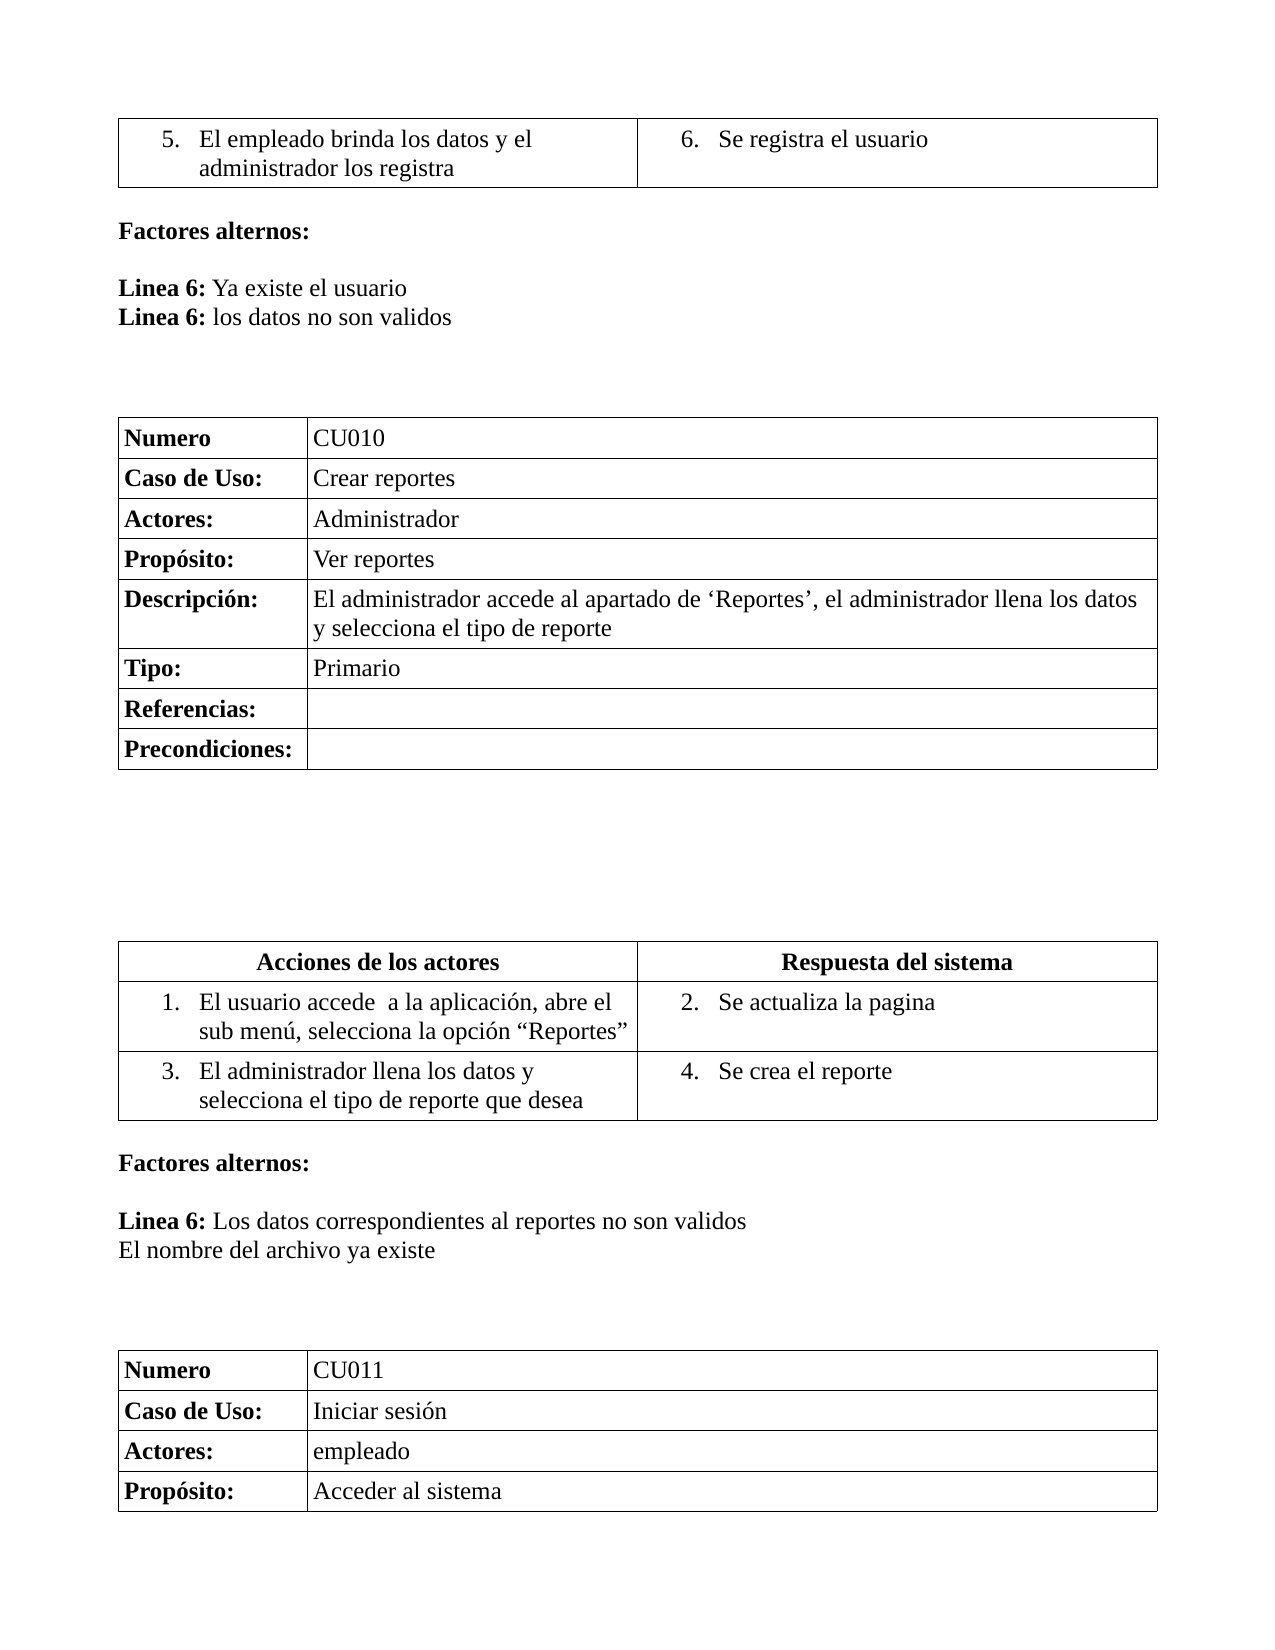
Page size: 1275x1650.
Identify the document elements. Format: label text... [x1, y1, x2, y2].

table_header CU011 [308, 1351, 1157, 1390]
text Linea 6: Ya existe el usuario [118, 273, 1157, 302]
table_cell Se registra el usuario [638, 119, 1157, 187]
table_cell Caso de Uso: [119, 459, 307, 498]
table_cell Descripción: [119, 580, 307, 648]
text El nombre del archivo ya existe [118, 1235, 1157, 1263]
table_cell Crear reportes [308, 459, 1157, 498]
table_cell Primario [308, 649, 1157, 688]
table_cell Caso de Uso: [119, 1391, 307, 1430]
table_cell Se crea el reporte [638, 1052, 1157, 1119]
text Linea 6: Los datos correspondientes al reportes no son validos [118, 1206, 1157, 1235]
text Factores alternos: [118, 1148, 1157, 1177]
table_cell empleado [308, 1431, 1157, 1471]
table_header Numero [119, 1351, 307, 1390]
table_cell El usuario accede a la aplicación, abre el sub menú, selecciona la opción “Reportes” [119, 982, 637, 1051]
table_header Numero [119, 418, 307, 458]
table_header Acciones de los actores [119, 942, 637, 981]
table_cell Administrador [308, 499, 1157, 538]
text Linea 6: los datos no son validos [118, 302, 1157, 331]
table_header CU010 [308, 418, 1157, 458]
table_cell Referencias: [119, 689, 307, 728]
table_cell Precondiciones: [119, 729, 307, 768]
table_cell Ver reportes [308, 539, 1157, 578]
table_cell Se actualiza la pagina [638, 982, 1157, 1051]
text Factores alternos: [118, 216, 1157, 245]
table_cell Propósito: [119, 1472, 307, 1511]
table_cell Tipo: [119, 649, 307, 688]
table_cell El administrador llena los datos y selecciona el tipo de reporte que desea [119, 1052, 637, 1119]
table_cell Acceder al sistema [308, 1472, 1157, 1511]
table_cell Propósito: [119, 539, 307, 578]
table_cell [308, 689, 1157, 728]
table_cell El administrador accede al apartado de ‘Reportes’, el administrador llena los datos y selecciona el tipo de reporte [308, 580, 1157, 648]
table_cell [308, 729, 1157, 768]
table_cell Actores: [119, 499, 307, 538]
table_header Respuesta del sistema [638, 942, 1157, 981]
table_cell Iniciar sesión [308, 1391, 1157, 1430]
table_cell El empleado brinda los datos y el administrador los registra [119, 119, 637, 187]
table_cell Actores: [119, 1431, 307, 1471]
